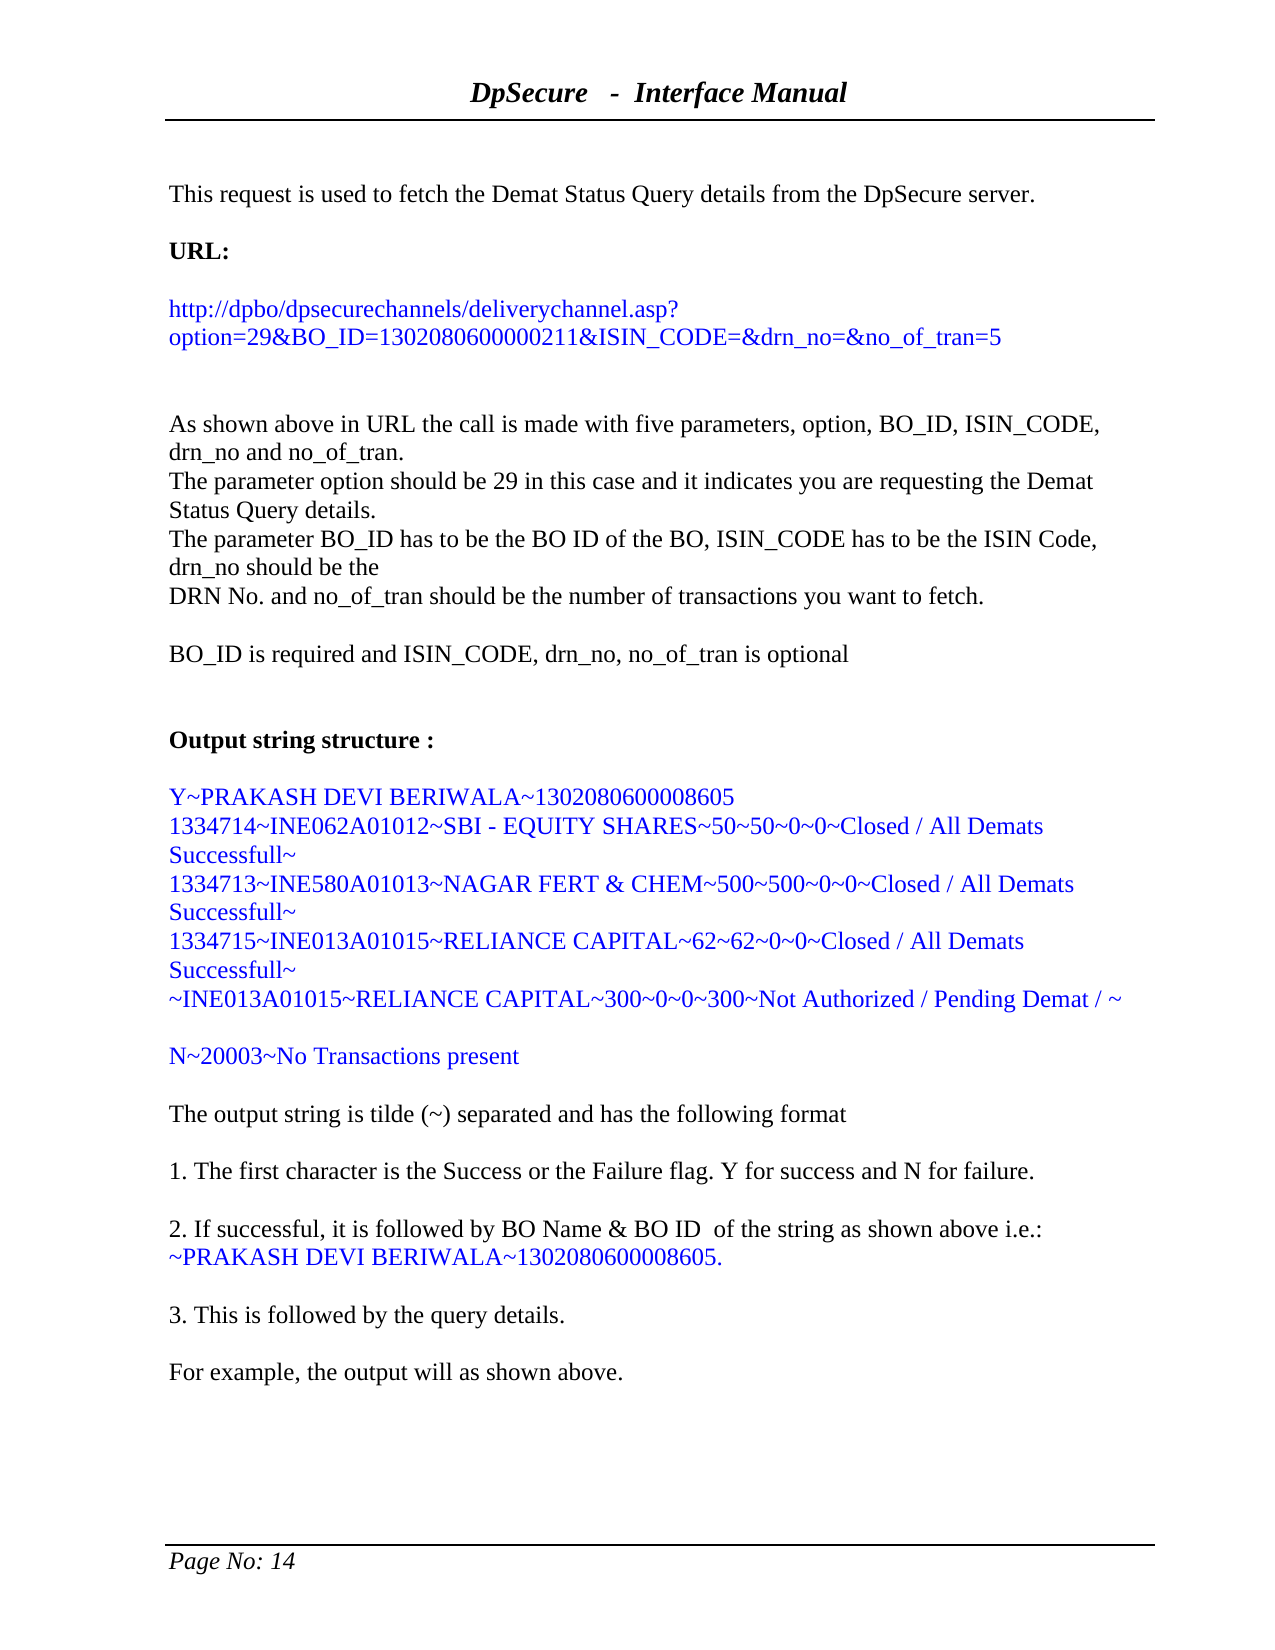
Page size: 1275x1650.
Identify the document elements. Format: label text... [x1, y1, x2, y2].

text http://dpbo/dpsecurechannels/deliverychannel.asp?option=29&BO_ID=1302080600000211&ISIN_CODE=&drn_no=&no_of_tran=5 [169, 294, 1144, 351]
text Y~PRAKASH DEVI BERIWALA~1302080600008605 [169, 782, 1144, 811]
text Output string structure : [169, 725, 1144, 754]
text The parameter option should be 29 in this case and it indicates you are requesting the Demat Status Query details. [169, 466, 1144, 524]
text 1334713~INE580A01013~NAGAR FERT & CHEM~500~500~0~0~Closed / All Demats Successfull~ [169, 869, 1144, 926]
text 1334714~INE062A01012~SBI - EQUITY SHARES~50~50~0~0~Closed / All Demats Successfull~ [169, 811, 1144, 869]
text 2. If successful, it is followed by BO Name & BO ID of the string as shown above i.e.: [169, 1214, 1144, 1242]
text For example, the output will as shown above. [169, 1357, 1144, 1386]
text As shown above in URL the call is made with five parameters, option, BO_ID, ISIN_CODE, drn_no and no_of_tran. [169, 409, 1144, 466]
text 1. The first character is the Success or the Failure flag. Y for success and N for failure. [169, 1156, 1144, 1185]
text DRN No. and no_of_tran should be the number of transactions you want to fetch. [169, 581, 1144, 610]
text This request is used to fetch the Demat Status Query details from the DpSecure server. [169, 179, 1144, 207]
text The output string is tilde (~) separated and has the following format [169, 1099, 1144, 1127]
text BO_ID is required and ISIN_CODE, drn_no, no_of_tran is optional [169, 639, 1144, 667]
text ~PRAKASH DEVI BERIWALA~1302080600008605. [169, 1242, 1144, 1271]
text The parameter BO_ID has to be the BO ID of the BO, ISIN_CODE has to be the ISIN Code, drn_no should be the [169, 524, 1144, 581]
text N~20003~No Transactions present [169, 1041, 1144, 1070]
text URL: [169, 236, 1144, 265]
text 1334715~INE013A01015~RELIANCE CAPITAL~62~62~0~0~Closed / All Demats Successfull~ [169, 926, 1144, 984]
text 3. This is followed by the query details. [169, 1300, 1144, 1329]
text ~INE013A01015~RELIANCE CAPITAL~300~0~0~300~Not Authorized / Pending Demat / ~ [169, 984, 1144, 1012]
